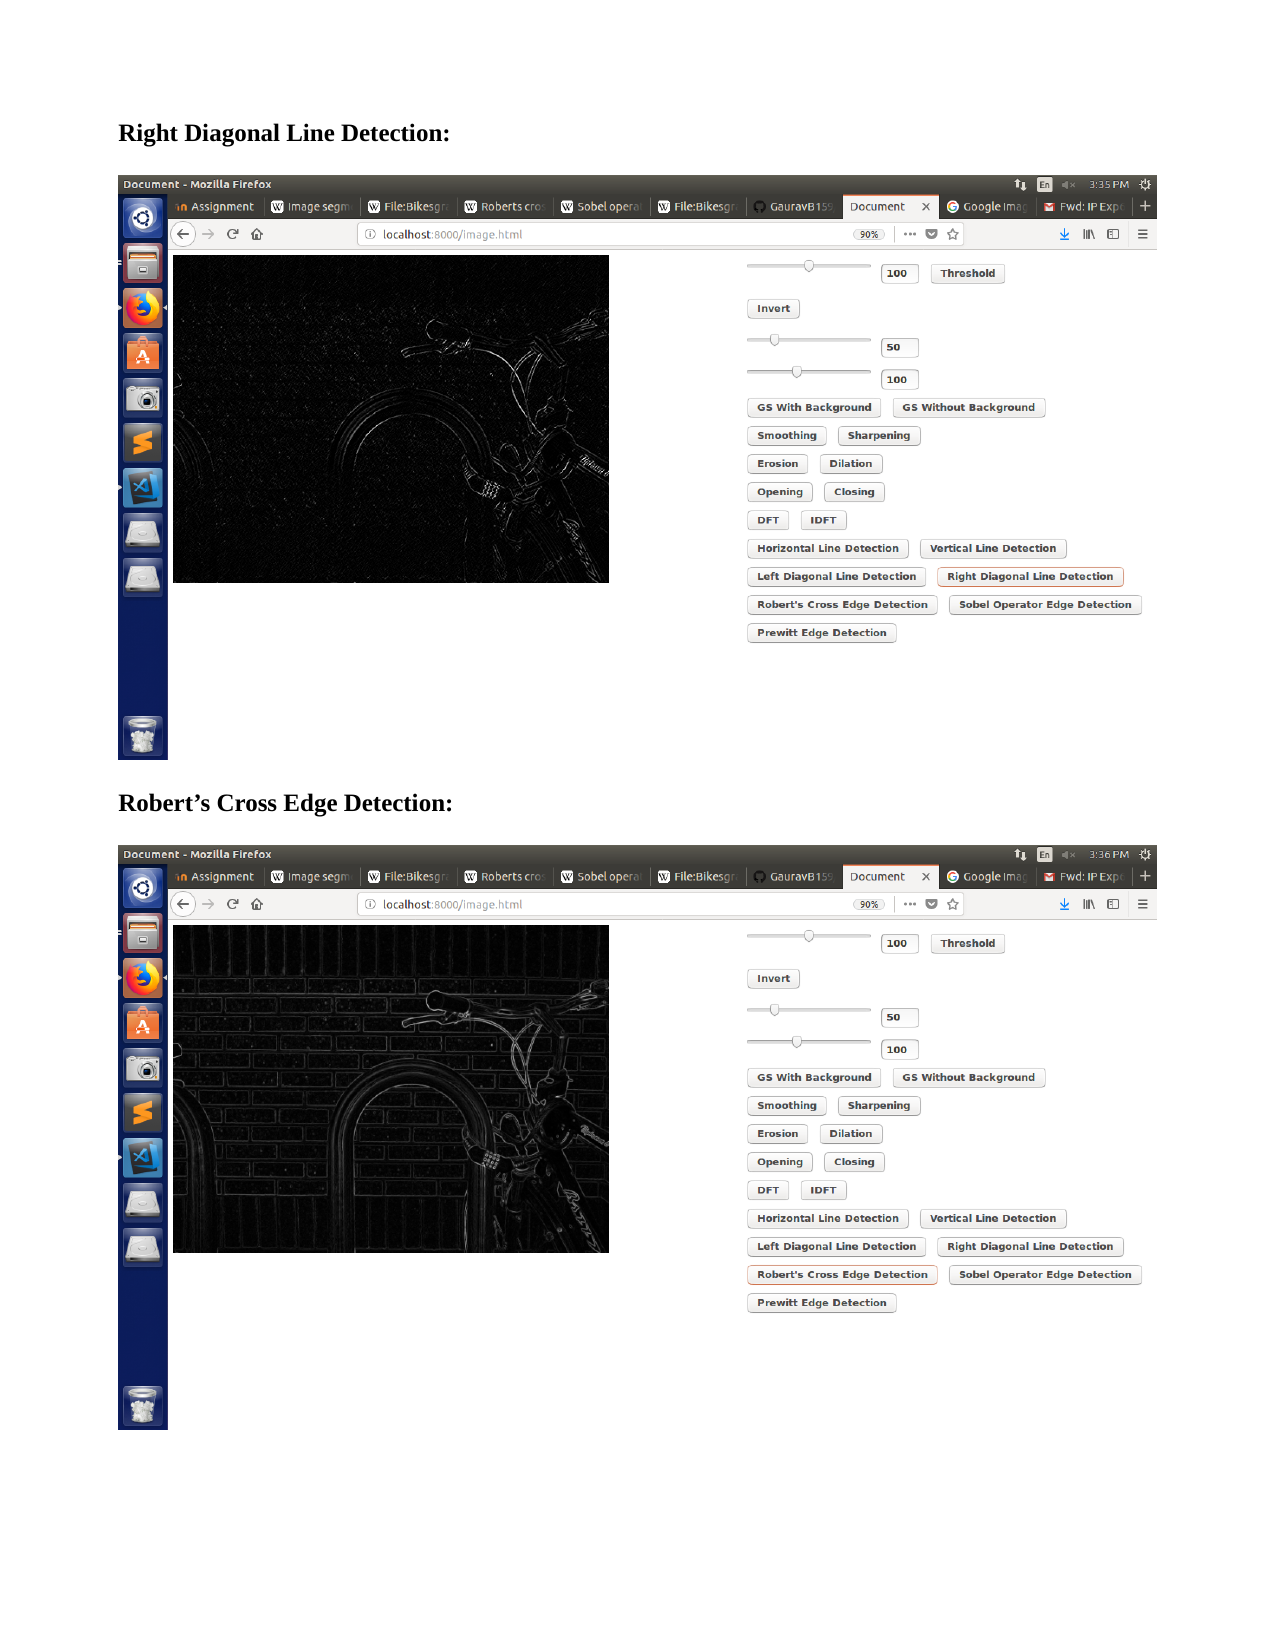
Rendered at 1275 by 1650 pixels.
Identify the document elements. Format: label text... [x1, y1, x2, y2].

picture [118, 175, 1157, 760]
text Robert’s Cross Edge Detection: [118, 788, 1157, 817]
text Right Diagonal Line Detection: [118, 118, 1157, 147]
picture [118, 845, 1157, 1430]
